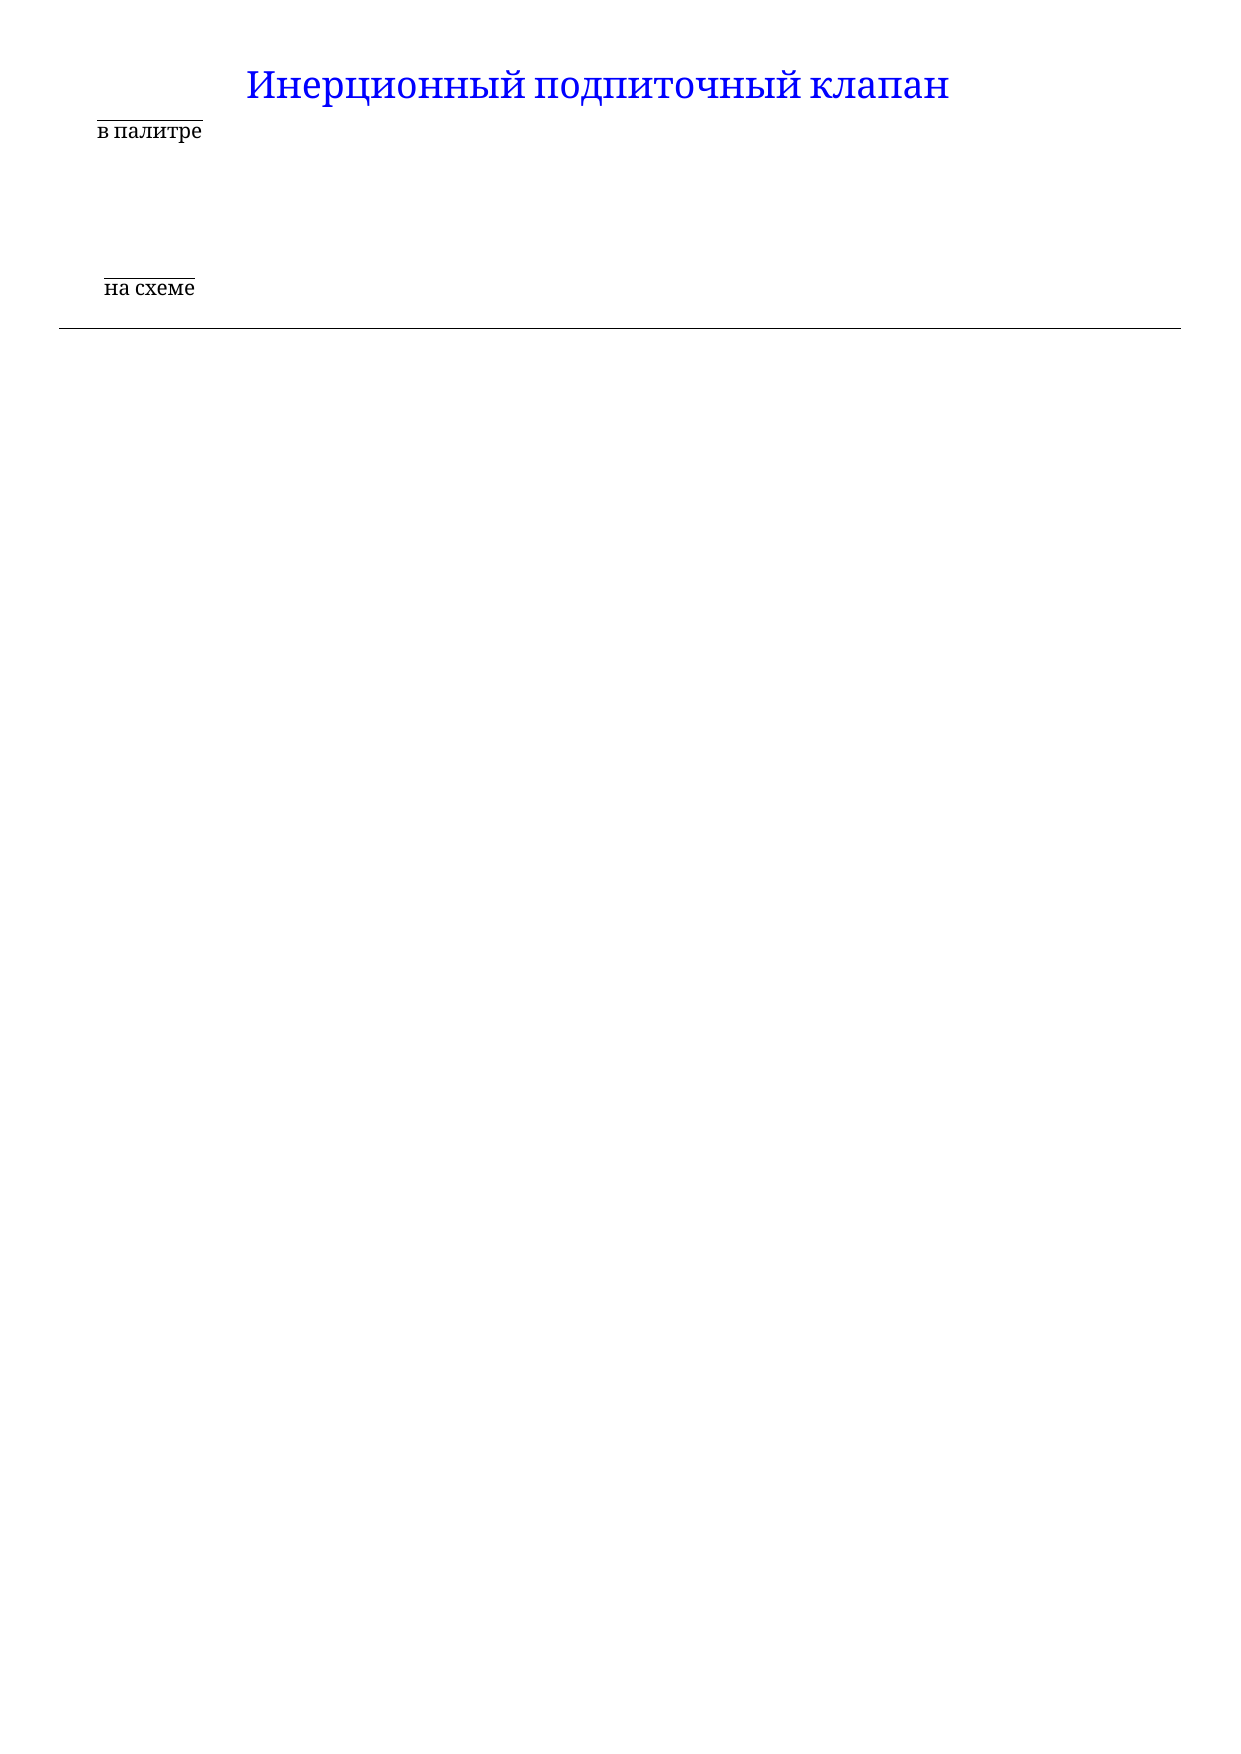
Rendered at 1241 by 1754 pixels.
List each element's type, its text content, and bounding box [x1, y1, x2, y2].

table_cell на схеме [59, 271, 240, 328]
table_header [59, 59, 240, 114]
table_cell [240, 271, 1181, 328]
table_cell [240, 114, 1181, 171]
table_cell [59, 171, 240, 271]
table_cell [240, 171, 1181, 271]
table_cell в палитре [59, 114, 240, 171]
table_cell [59, 329, 1181, 385]
table_header Инерционный подпиточный клапан [240, 59, 1181, 114]
